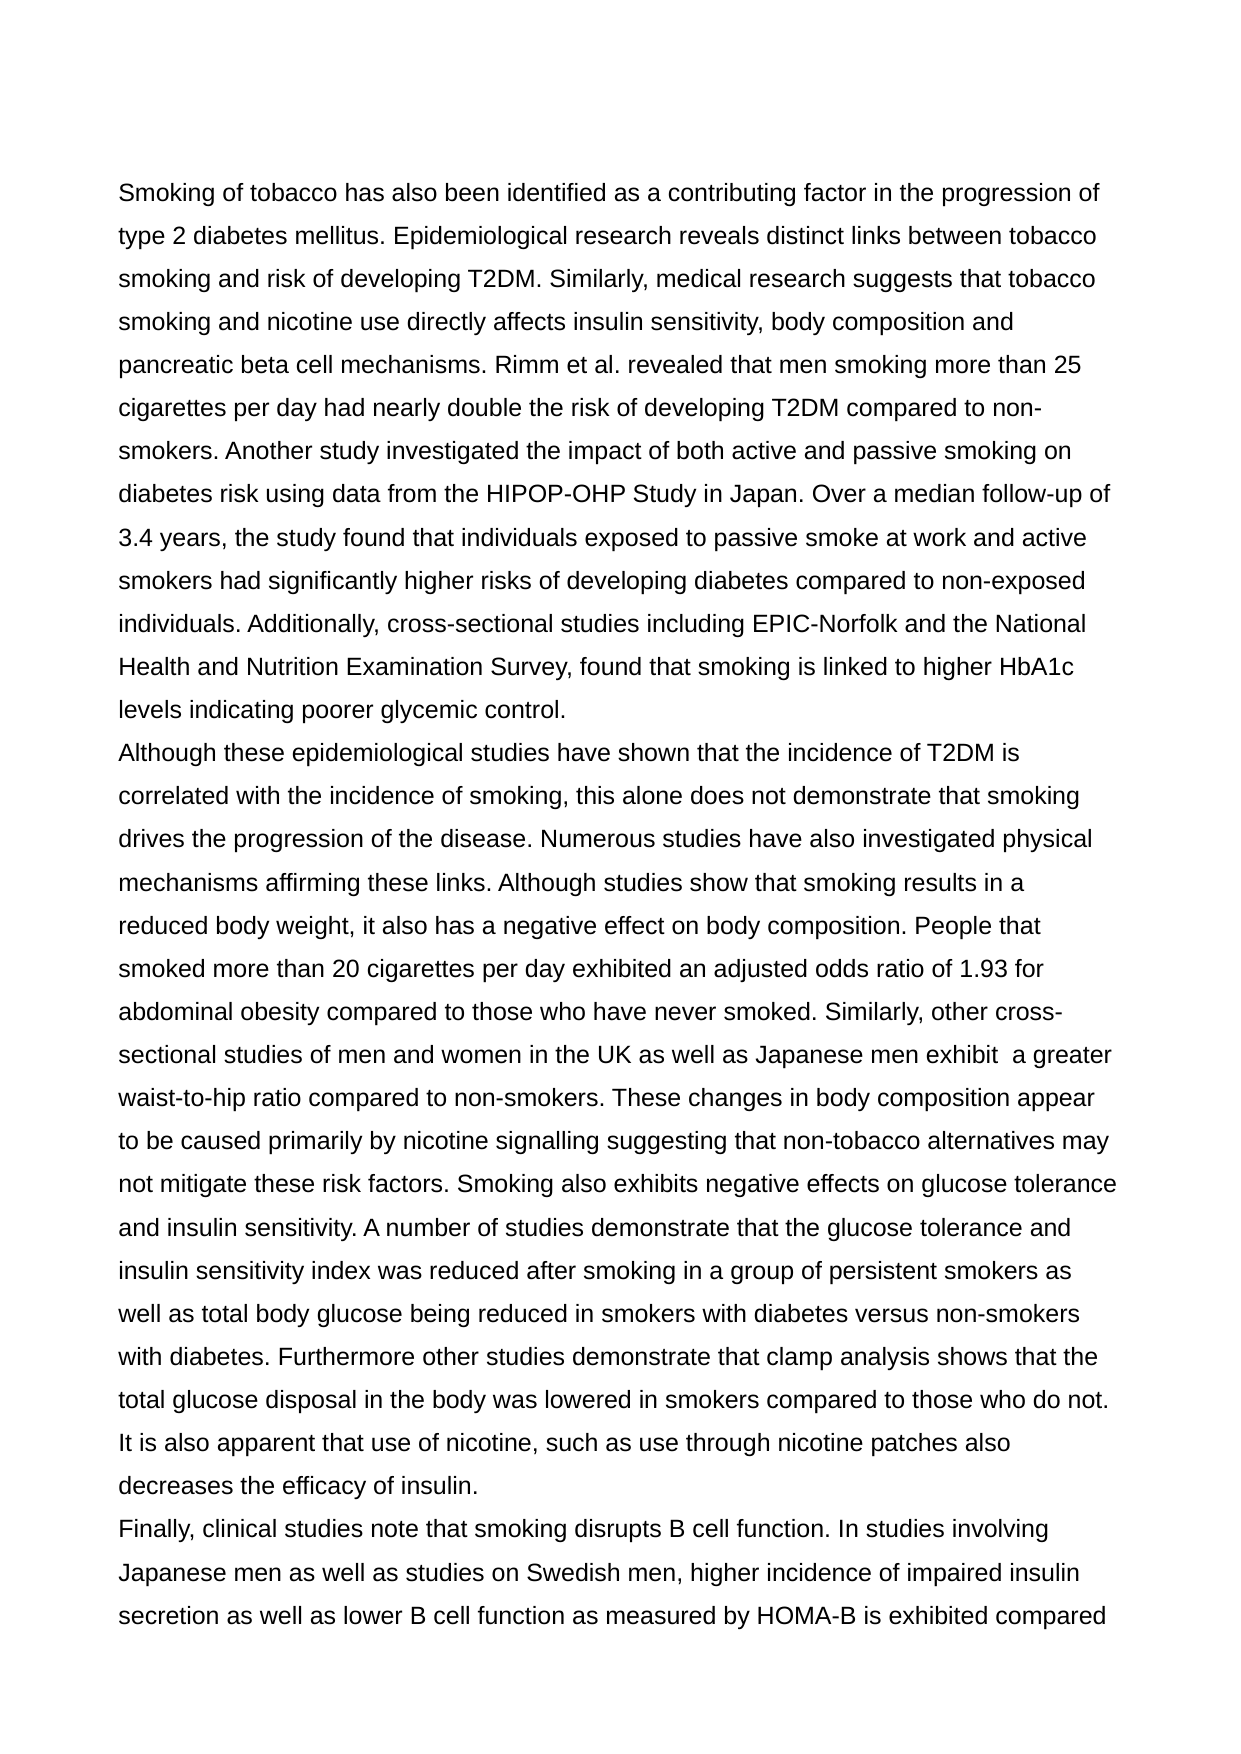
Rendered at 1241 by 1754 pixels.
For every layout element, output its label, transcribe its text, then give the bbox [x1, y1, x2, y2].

text Smoking of tobacco has also been identified as a contributing factor in the progression of type 2 diabetes mellitus. Epidemiological research reveals distinct links between tobacco smoking and risk of developing T2DM. Similarly, medical research suggests that tobacco smoking and nicotine use directly affects insulin sensitivity, body composition and pancreatic beta cell mechanisms. Rimm et al. revealed that men smoking more than 25 cigarettes per day had nearly double the risk of developing T2DM compared to non-smokers. Another study investigated the impact of both active and passive smoking on diabetes risk using data from the HIPOP-OHP Study in Japan. Over a median follow-up of 3.4 years, the study found that individuals exposed to passive smoke at work and active smokers had significantly higher risks of developing diabetes compared to non-exposed individuals. Additionally, cross-sectional studies including EPIC-Norfolk and the National Health and Nutrition Examination Survey, found that smoking is linked to higher HbA1c levels indicating poorer glycemic control. [118, 177, 1122, 724]
text Finally, clinical studies note that smoking disrupts B cell function. In studies involving Japanese men as well as studies on Swedish men, higher incidence of impaired insulin secretion as well as lower B cell function as measured by HOMA-B is exhibited compared [118, 1514, 1122, 1629]
text Although these epidemiological studies have shown that the incidence of T2DM is correlated with the incidence of smoking, this alone does not demonstrate that smoking drives the progression of the disease. Numerous studies have also investigated physical mechanisms affirming these links. Although studies show that smoking results in a reduced body weight, it also has a negative effect on body composition. People that smoked more than 20 cigarettes per day exhibited an adjusted odds ratio of 1.93 for abdominal obesity compared to those who have never smoked. Similarly, other cross-sectional studies of men and women in the UK as well as Japanese men exhibit a greater waist-to-hip ratio compared to non-smokers. These changes in body composition appear to be caused primarily by nicotine signalling suggesting that non-tobacco alternatives may not mitigate these risk factors. Smoking also exhibits negative effects on glucose tolerance and insulin sensitivity. A number of studies demonstrate that the glucose tolerance and insulin sensitivity index was reduced after smoking in a group of persistent smokers as well as total body glucose being reduced in smokers with diabetes versus non-smokers with diabetes. Furthermore other studies demonstrate that clamp analysis shows that the total glucose disposal in the body was lowered in smokers compared to those who do not. It is also apparent that use of nicotine, such as use through nicotine patches also decreases the efficacy of insulin. [118, 738, 1122, 1500]
